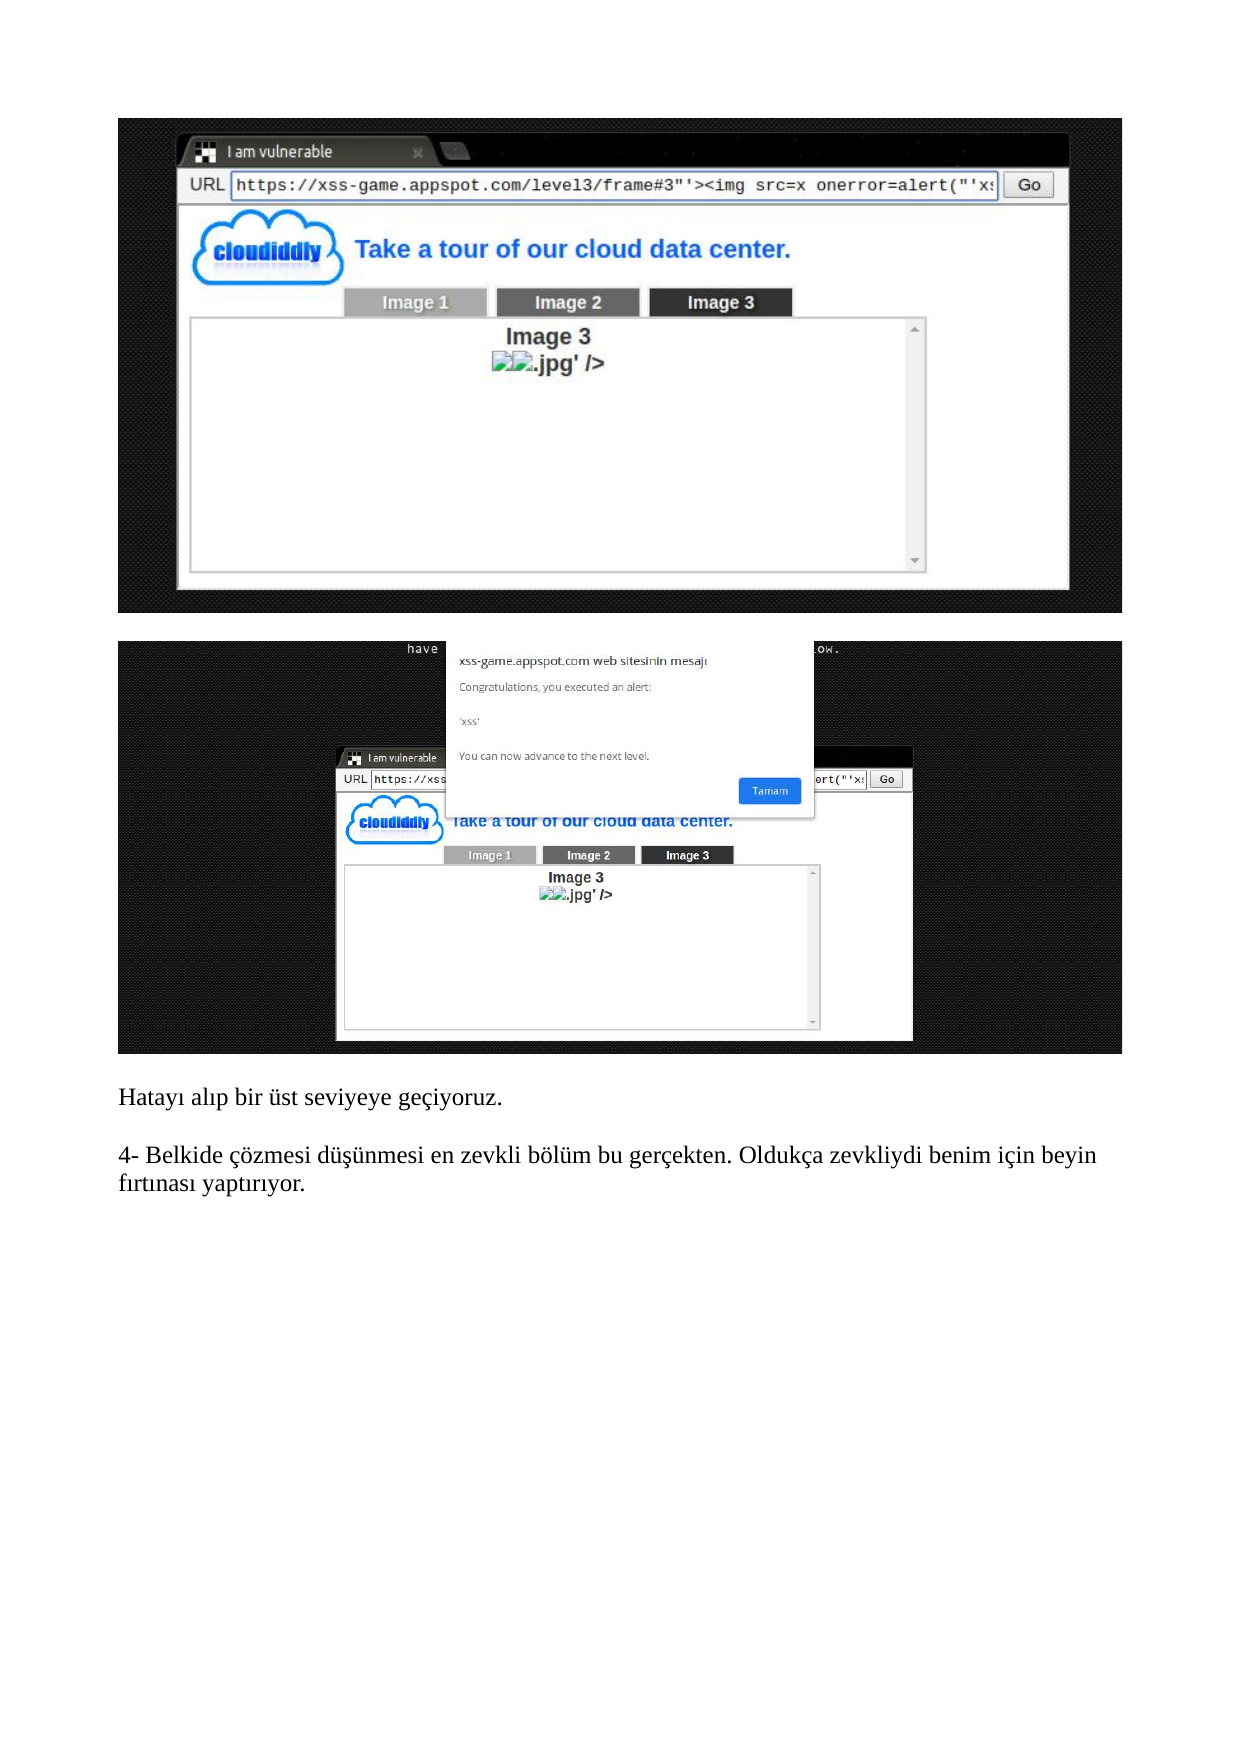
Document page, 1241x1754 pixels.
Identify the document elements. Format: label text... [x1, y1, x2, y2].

picture [118, 118, 1123, 613]
text 4- Belkide çözmesi düşünmesi en zevkli bölüm bu gerçekten. Oldukça zevkliydi benim için beyin fırtınası yaptırıyor. [118, 1140, 1122, 1197]
picture [118, 641, 1123, 1054]
text Hatayı alıp bir üst seviyeye geçiyoruz. [118, 1082, 1122, 1111]
